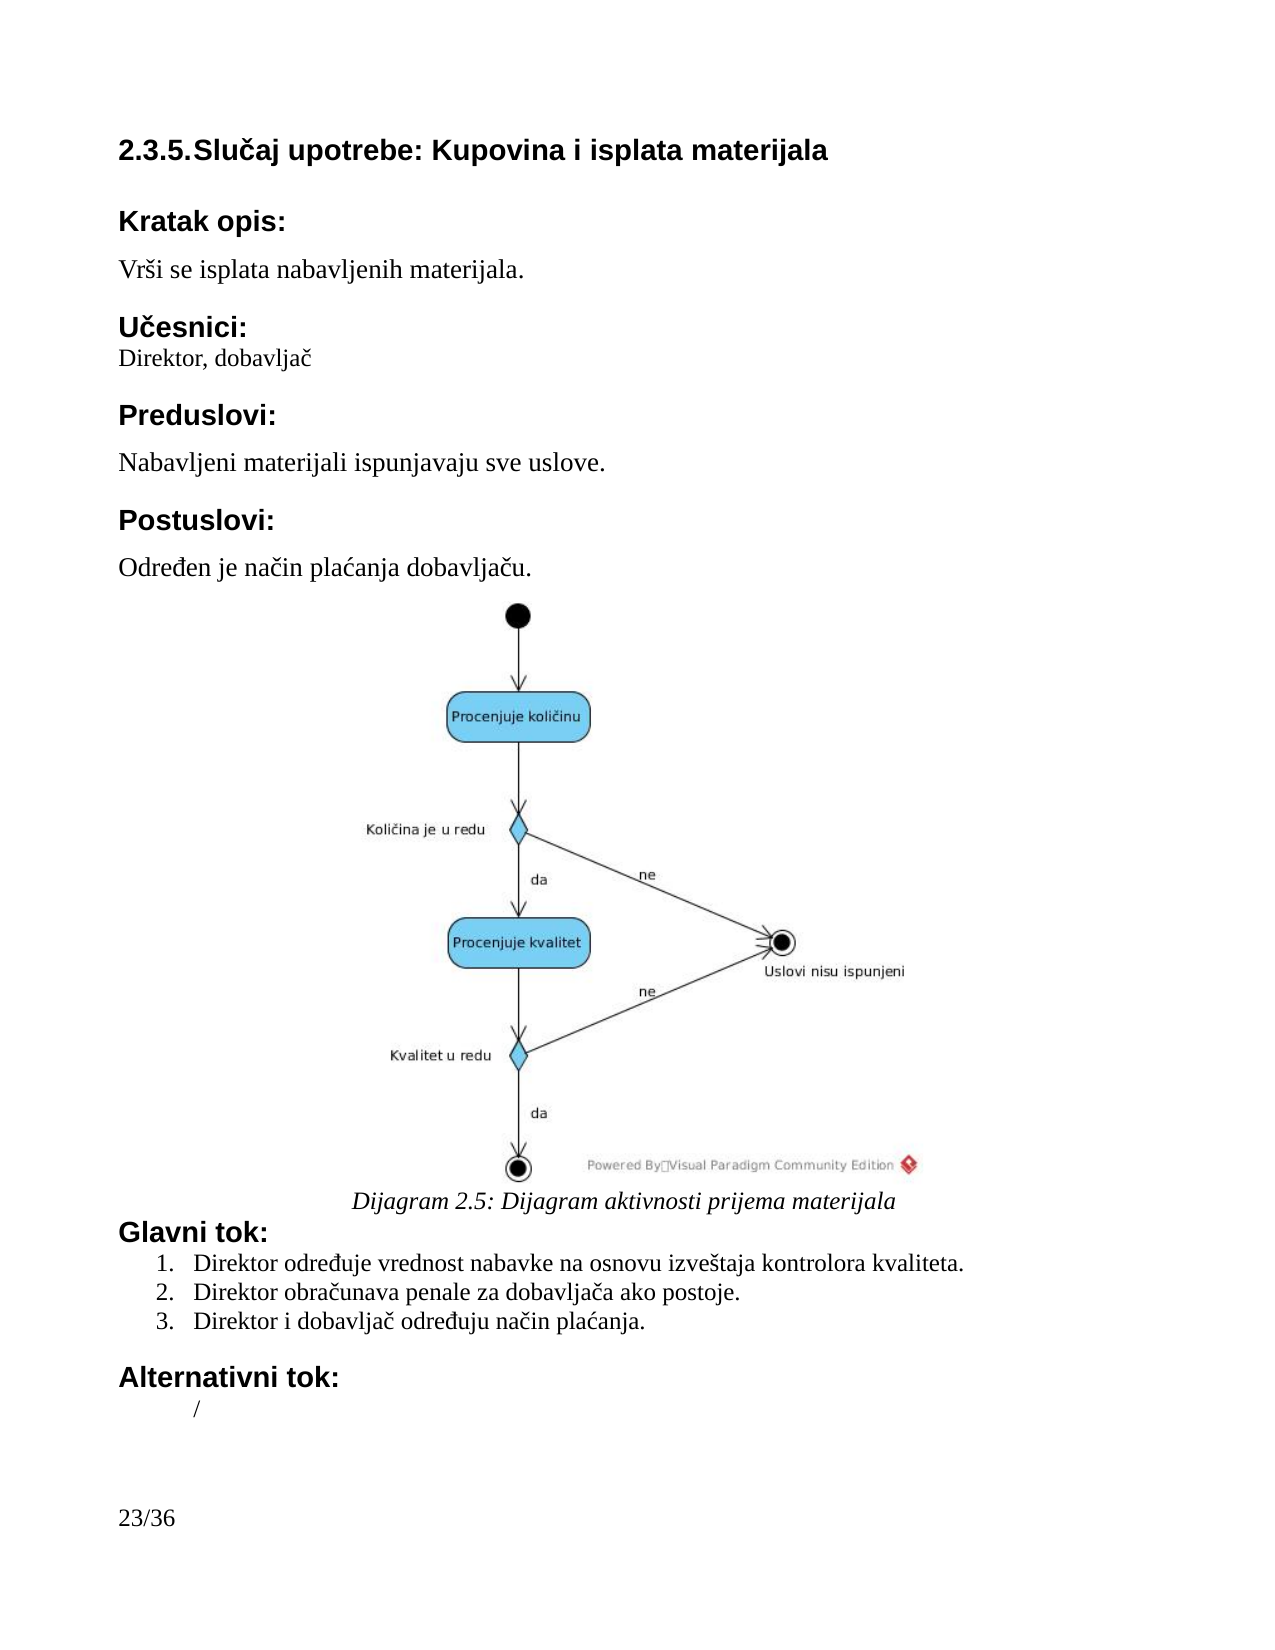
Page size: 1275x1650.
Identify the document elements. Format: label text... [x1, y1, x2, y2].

subtitle Učesnici: [118, 310, 1157, 343]
list / [156, 1394, 1157, 1422]
text Direktor, dobavljač [118, 343, 1157, 372]
text Vrši se isplata nabavljenih materijala. [118, 253, 1157, 284]
text Dijagram 2.5: Dijagram aktivnosti prijema materijala [352, 1186, 923, 1215]
subtitle Postuslovi: [118, 503, 1157, 536]
picture [351, 601, 924, 1186]
subtitle Slučaj upotrebe: Kupovina i isplata materijala [118, 133, 1157, 166]
subtitle Alternativni tok: [118, 1360, 1157, 1394]
text Određen je način plaćanja dobavljaču. [118, 551, 1157, 582]
subtitle Glavni tok: [118, 608, 1157, 1248]
subtitle Preduslovi: [118, 397, 1157, 431]
text Nabavljeni materijali ispunjavaju sve uslove. [118, 446, 1157, 477]
list Direktor određuje vrednost nabavke na osnovu izveštaja kontrolora kvaliteta. [156, 1248, 1157, 1277]
subtitle Kratak opis: [118, 204, 1157, 238]
list Direktor i dobavljač određuju način plaćanja. [156, 1306, 1157, 1334]
list Direktor obračunava penale za dobavljača ako postoje. [156, 1277, 1157, 1306]
